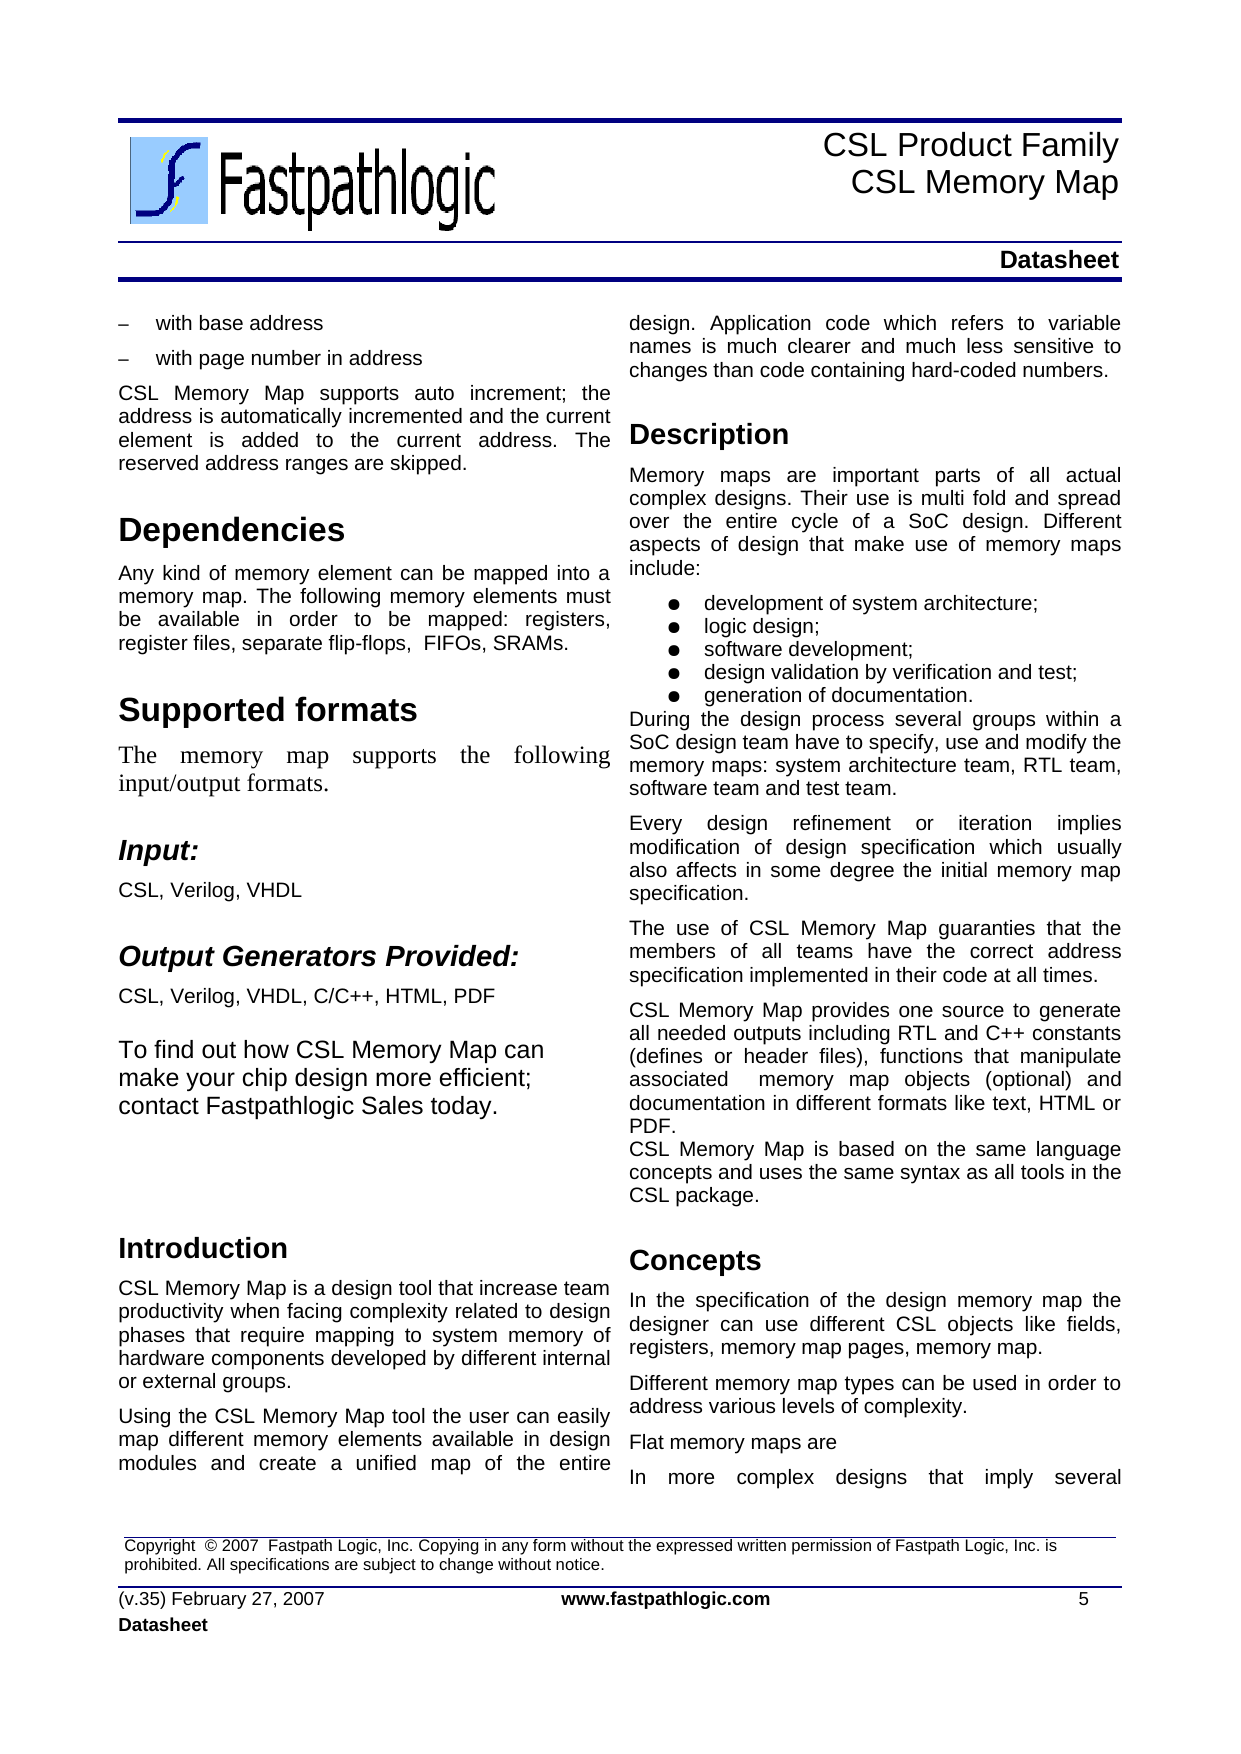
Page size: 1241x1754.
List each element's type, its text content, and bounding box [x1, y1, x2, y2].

text The memory map supports the following input/output formats. [118, 741, 611, 796]
text To find out how CSL Memory Map can make your chip design more efficient; contact Fastpathlogic Sales today. [118, 1036, 611, 1120]
text Memory maps are important parts of all actual complex designs. Their use is multi fold and spread over the entire cycle of a SoC design. Different aspects of design that make use of memory maps include: [629, 463, 1122, 579]
text Using the CSL Memory Map tool the user can easily map different memory elements available in design modules and create a unified map of the entire [118, 1405, 611, 1474]
text design. Application code which refers to variable names is much clearer and much less sensitive to changes than code containing hard-coded numbers. [629, 312, 1122, 381]
list development of system architecture; [666, 591, 1122, 614]
text CSL Memory Map supports auto increment; the address is automatically incremented and the current element is added to the current address. The reserved address ranges are skipped. [118, 382, 611, 474]
list with page number in address [118, 347, 611, 370]
text CSL Memory Map provides one source to generate all needed outputs including RTL and C++ constants (defines or header files), functions that manipulate associated memory map objects (optional) and documentation in different formats like text, HTML or PDF. [629, 998, 1122, 1137]
text Different memory map types can be used in order to address various levels of complexity. [629, 1371, 1122, 1418]
text CSL Memory Map is based on the same language concepts and uses the same syntax as all tools in the CSL package. [629, 1137, 1122, 1207]
subtitle Description [629, 418, 1122, 451]
list design validation by verification and test; [666, 661, 1122, 684]
subtitle Input: [118, 834, 611, 867]
subtitle Introduction [118, 1232, 611, 1264]
subtitle Concepts [629, 1244, 1122, 1277]
text In more complex designs that imply several [629, 1466, 1122, 1489]
text CSL Memory Map is a design tool that increase team productivity when facing complexity related to design phases that require mapping to system memory of hardware components developed by different internal or external groups. [118, 1277, 611, 1393]
subtitle Output Generators Provided: [118, 940, 611, 972]
text Every design refinement or iteration implies modification of design specification which usually also affects in some degree the initial memory map specification. [629, 812, 1122, 905]
text In the specification of the design memory map the designer can use different CSL objects like fields, registers, memory map pages, memory map. [629, 1289, 1122, 1359]
list with base address [118, 312, 611, 335]
text Any kind of memory element can be mapped into a memory map. The following memory elements must be available in order to be mapped: registers, register files, separate flip-flops, FIFOs, SRAMs. [118, 561, 611, 654]
list software development; [666, 638, 1122, 661]
subtitle Supported formats [118, 691, 611, 728]
text CSL, Verilog, VHDL [118, 879, 611, 902]
list logic design; [666, 614, 1122, 638]
subtitle Dependencies [118, 511, 611, 549]
text During the design process several groups within a SoC design team have to specify, use and modify the memory maps: system architecture team, RTL team, software team and test team. [629, 707, 1122, 800]
text Flat memory maps are [629, 1430, 1122, 1453]
text The use of CSL Memory Map guaranties that the members of all teams have the correct address specification implemented in their code at all times. [629, 917, 1122, 986]
text CSL, Verilog, VHDL, C/C++, HTML, PDF [118, 985, 611, 1008]
list generation of documentation. [666, 684, 1122, 707]
